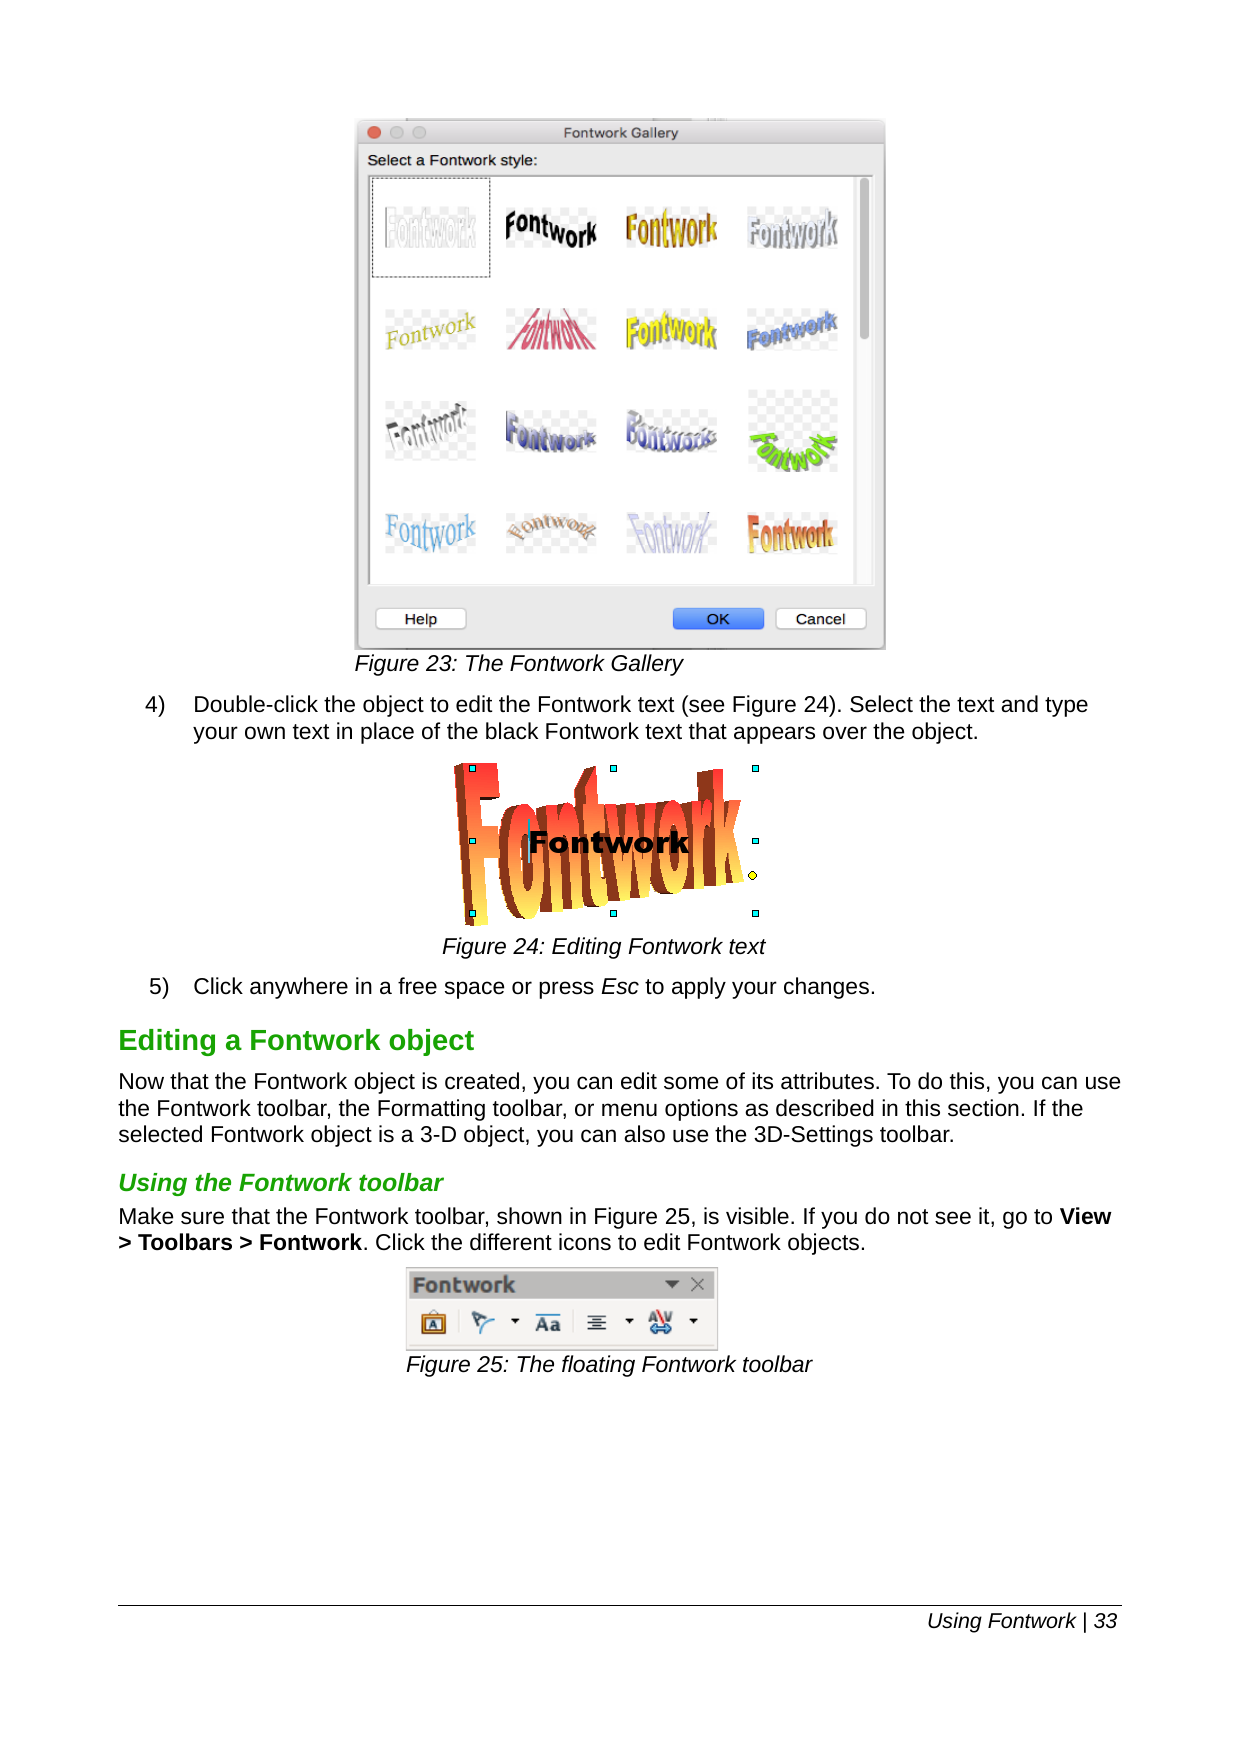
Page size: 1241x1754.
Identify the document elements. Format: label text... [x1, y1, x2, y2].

list Click anywhere in a free space or press Esc to apply your changes. [169, 973, 1122, 999]
subtitle Using the Fontwork toolbar [118, 1168, 1122, 1197]
picture [441, 756, 776, 934]
subtitle Editing a Fontwork object [118, 1023, 1122, 1057]
text Make sure that the Fontwork toolbar, shown in Figure 25, is visible. If you do not see it, go to View > Toolbars > Fontwork. Click the different icons to edit Fontwork objects. [118, 1203, 1122, 1255]
text Figure 25: The floating Fontwork toolbar [406, 1351, 834, 1377]
text Now that the Fontwork object is created, you can edit some of its attributes. To do this, you can use the Fontwork toolbar, the Formatting toolbar, or menu options as described in this section. If the selected Fontwork object is a 3-D object, you can also use the 3D-Settings toolbar. [118, 1068, 1122, 1147]
text Figure 24: Editing Fontwork text [442, 933, 798, 959]
picture [354, 118, 886, 650]
text Figure 23: The Fontwork Gallery [354, 650, 886, 676]
picture [405, 1267, 719, 1351]
list Double-click the object to edit the Fontwork text (see Figure 24). Select the text and type your own text in place of the black Fontwork text that appears over the object. [165, 691, 1122, 744]
